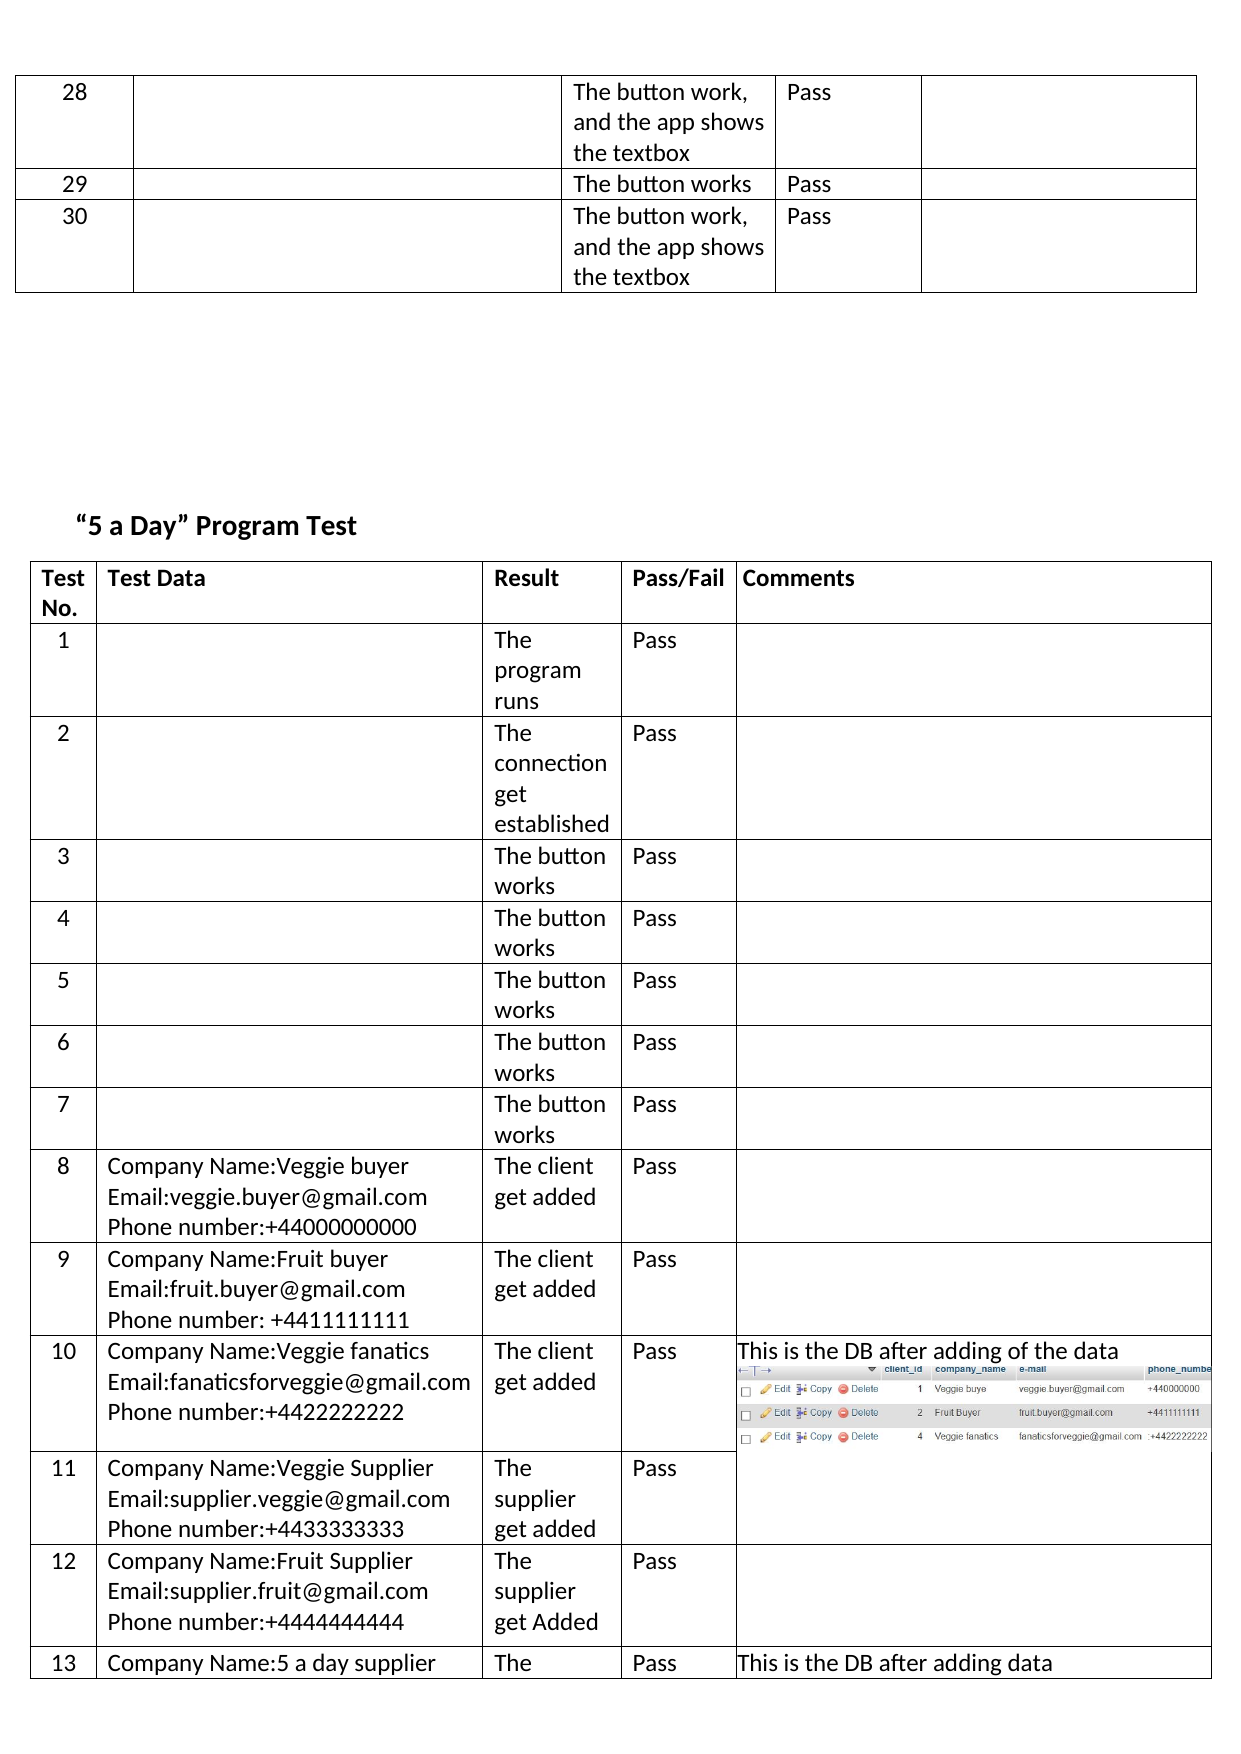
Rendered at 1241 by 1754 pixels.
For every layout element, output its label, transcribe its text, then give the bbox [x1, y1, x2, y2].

table_cell Pass [776, 76, 921, 168]
table_cell [922, 200, 1196, 292]
table_cell [737, 1026, 1211, 1087]
table_cell The button work, and the app shows the textbox [562, 200, 775, 292]
table_cell The button works [483, 964, 621, 1025]
table_cell The [483, 1647, 621, 1677]
table_cell Pass [622, 964, 736, 1025]
table_cell Pass [622, 717, 736, 839]
table_cell Company Name:Veggie buyer Email:veggie.buyer@gmail.com Phone number:+44000000000 [97, 1150, 482, 1242]
table_cell The button works [562, 169, 775, 199]
table_header Comments [737, 562, 1211, 623]
table_cell Pass [622, 902, 736, 963]
table_cell The client get added [483, 1243, 621, 1334]
table_cell [134, 169, 561, 199]
table_cell Pass [776, 200, 921, 292]
table_cell [922, 169, 1196, 199]
table_cell [97, 1026, 482, 1087]
table_cell The button work, and the app shows the textbox [562, 76, 775, 168]
table_cell Pass [622, 624, 736, 716]
table_cell [134, 76, 561, 168]
table_cell [737, 1243, 1211, 1334]
table_cell [737, 1150, 1211, 1242]
table_cell The connection get established [483, 717, 621, 839]
table_cell Pass [622, 1026, 736, 1087]
table_cell [737, 1088, 1211, 1149]
table_header Test No. [31, 562, 96, 623]
table_cell 10 [31, 1336, 96, 1451]
table_cell Pass [622, 1150, 736, 1242]
table_cell 6 [31, 1026, 96, 1087]
table_cell The program runs [483, 624, 621, 716]
table_cell 3 [31, 840, 96, 901]
table_header Result [483, 562, 621, 623]
table_cell [97, 624, 482, 716]
table_cell Pass [622, 1243, 736, 1334]
table_cell [737, 840, 1211, 901]
table_cell [737, 964, 1211, 1025]
table_cell The client get added [483, 1150, 621, 1242]
table_cell [922, 76, 1196, 168]
table_cell [97, 1088, 482, 1149]
table_cell Company Name:Fruit Supplier Email:supplier.fruit@gmail.com Phone number:+4444444444 [97, 1545, 482, 1646]
table_cell 13 [31, 1647, 96, 1677]
table_cell Pass [622, 1647, 736, 1677]
table_cell [97, 964, 482, 1025]
table_header Test Data [97, 562, 482, 623]
table_cell [737, 717, 1211, 839]
table_cell Company Name:5 a day supplier [97, 1647, 482, 1677]
table_cell [737, 902, 1211, 963]
table_cell [97, 840, 482, 901]
table_cell The button works [483, 902, 621, 963]
table_cell 11 [31, 1452, 96, 1544]
table_cell The button works [483, 1088, 621, 1149]
table_cell 1 [31, 624, 96, 716]
table_cell 9 [31, 1243, 96, 1334]
table_cell 12 [31, 1545, 96, 1646]
table_cell [97, 717, 482, 839]
table_cell The supplier get added [483, 1452, 621, 1544]
table_cell Pass [622, 840, 736, 901]
table_cell The button works [483, 840, 621, 901]
table_cell Pass [622, 1452, 736, 1544]
table_cell 28 [16, 76, 133, 168]
table_cell 2 [31, 717, 96, 839]
table_cell The client get added [483, 1336, 621, 1451]
table_cell [97, 902, 482, 963]
table_cell The supplier get Added [483, 1545, 621, 1646]
table_cell 8 [31, 1150, 96, 1242]
table_cell 4 [31, 902, 96, 963]
table_cell [737, 624, 1211, 716]
table_header Pass/Fail [622, 562, 736, 623]
table_cell 30 [16, 200, 133, 292]
table_cell Pass [622, 1088, 736, 1149]
text “5 a Day” Program Test [75, 507, 1165, 543]
table_cell 5 [31, 964, 96, 1025]
table_cell [134, 200, 561, 292]
table_cell 29 [16, 169, 133, 199]
table_cell [737, 1545, 1211, 1646]
table_cell Company Name:Fruit buyer Email:fruit.buyer@gmail.com Phone number: +4411111111 [97, 1243, 482, 1334]
table_cell 7 [31, 1088, 96, 1149]
table_cell The button works [483, 1026, 621, 1087]
table_cell Company Name:Veggie Supplier Email:supplier.veggie@gmail.com Phone number:+4433333333 [97, 1452, 482, 1544]
table_cell This is the DB after adding of the data [737, 1336, 1211, 1366]
table_cell [737, 1452, 1211, 1544]
table_cell Pass [622, 1545, 736, 1646]
table_cell This is the DB after adding data [737, 1647, 1211, 1677]
table_cell Pass [622, 1336, 736, 1451]
table_cell Pass [776, 169, 921, 199]
table_cell Company Name:Veggie fanatics Email:fanaticsforveggie@gmail.com Phone number:+4422222222 [97, 1336, 482, 1451]
